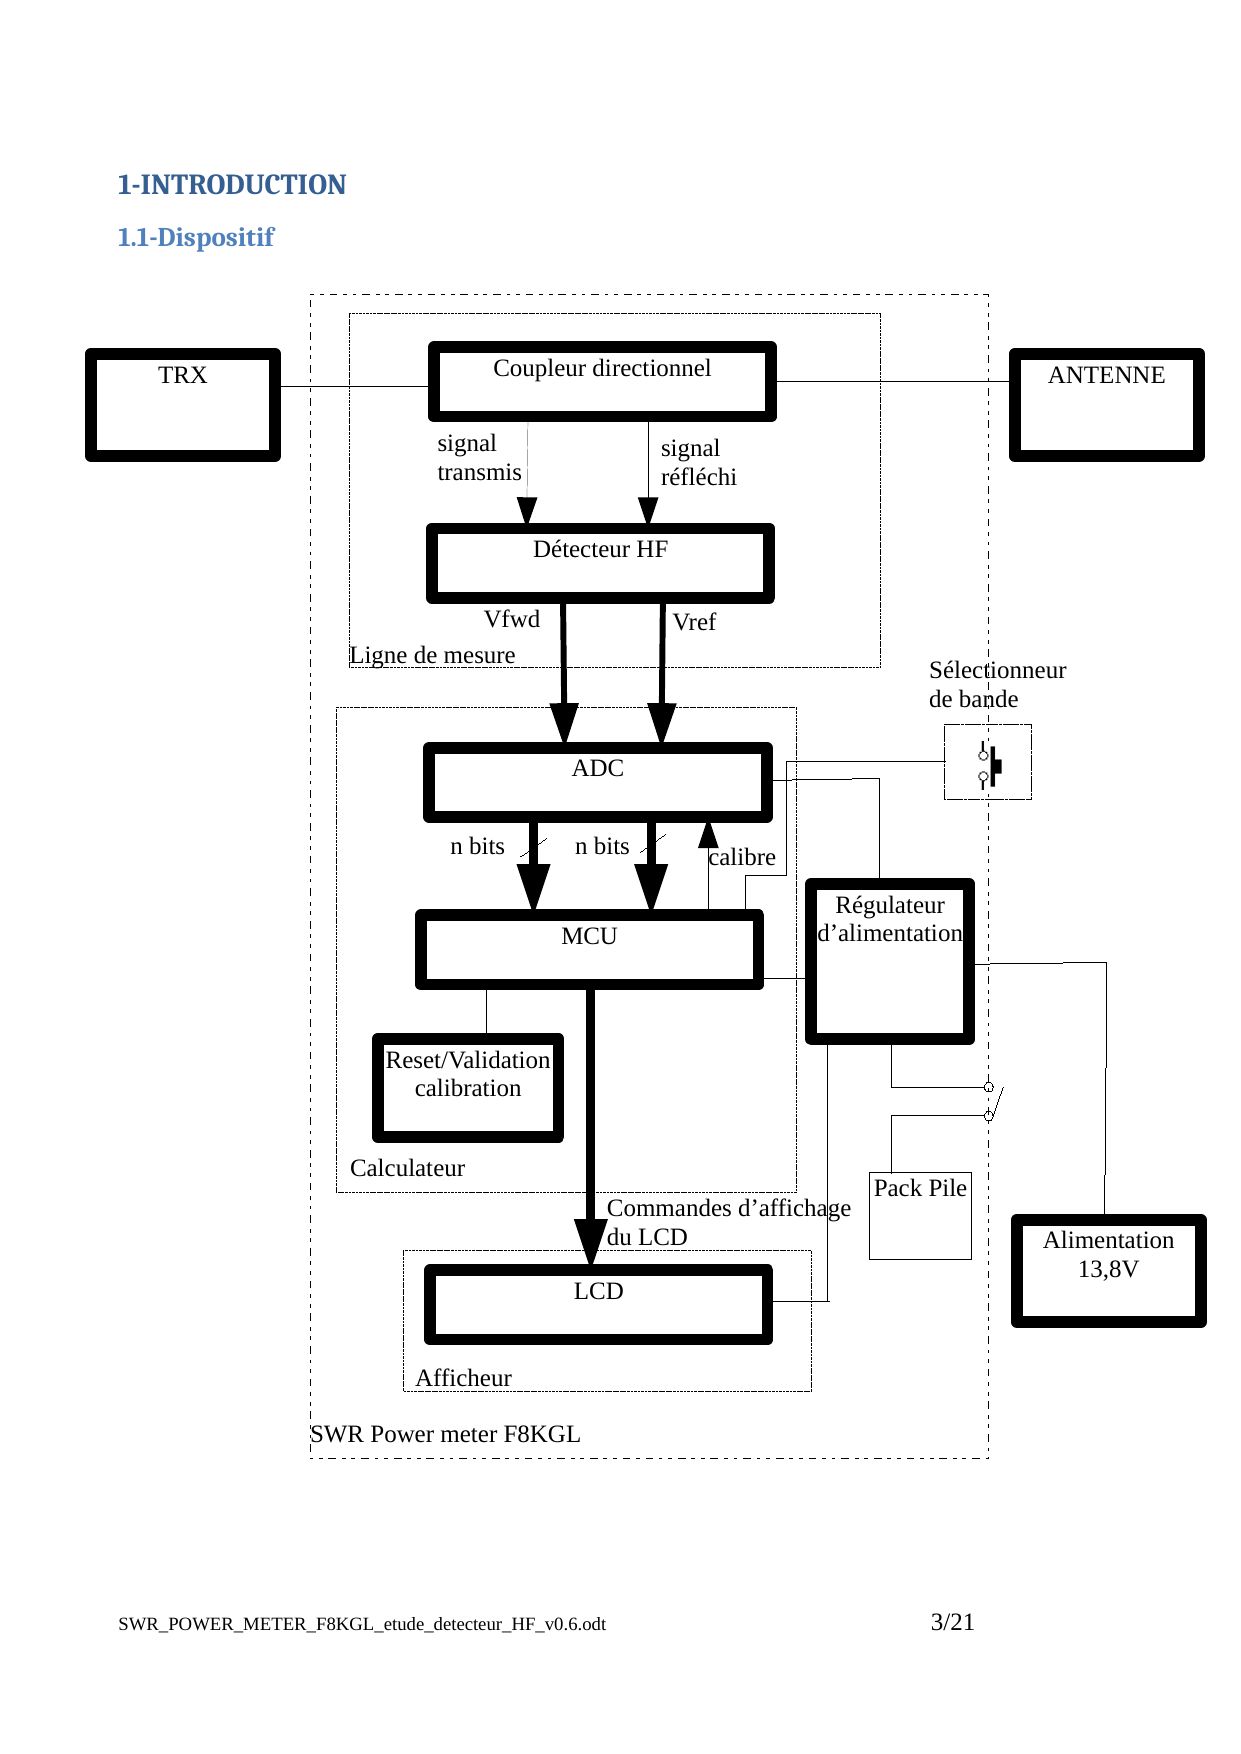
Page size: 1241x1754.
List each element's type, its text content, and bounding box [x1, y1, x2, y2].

subtitle 1.1-Dispositif [118, 222, 1122, 254]
picture [973, 741, 1005, 790]
subtitle 1-INTRODUCTION [118, 168, 1122, 202]
